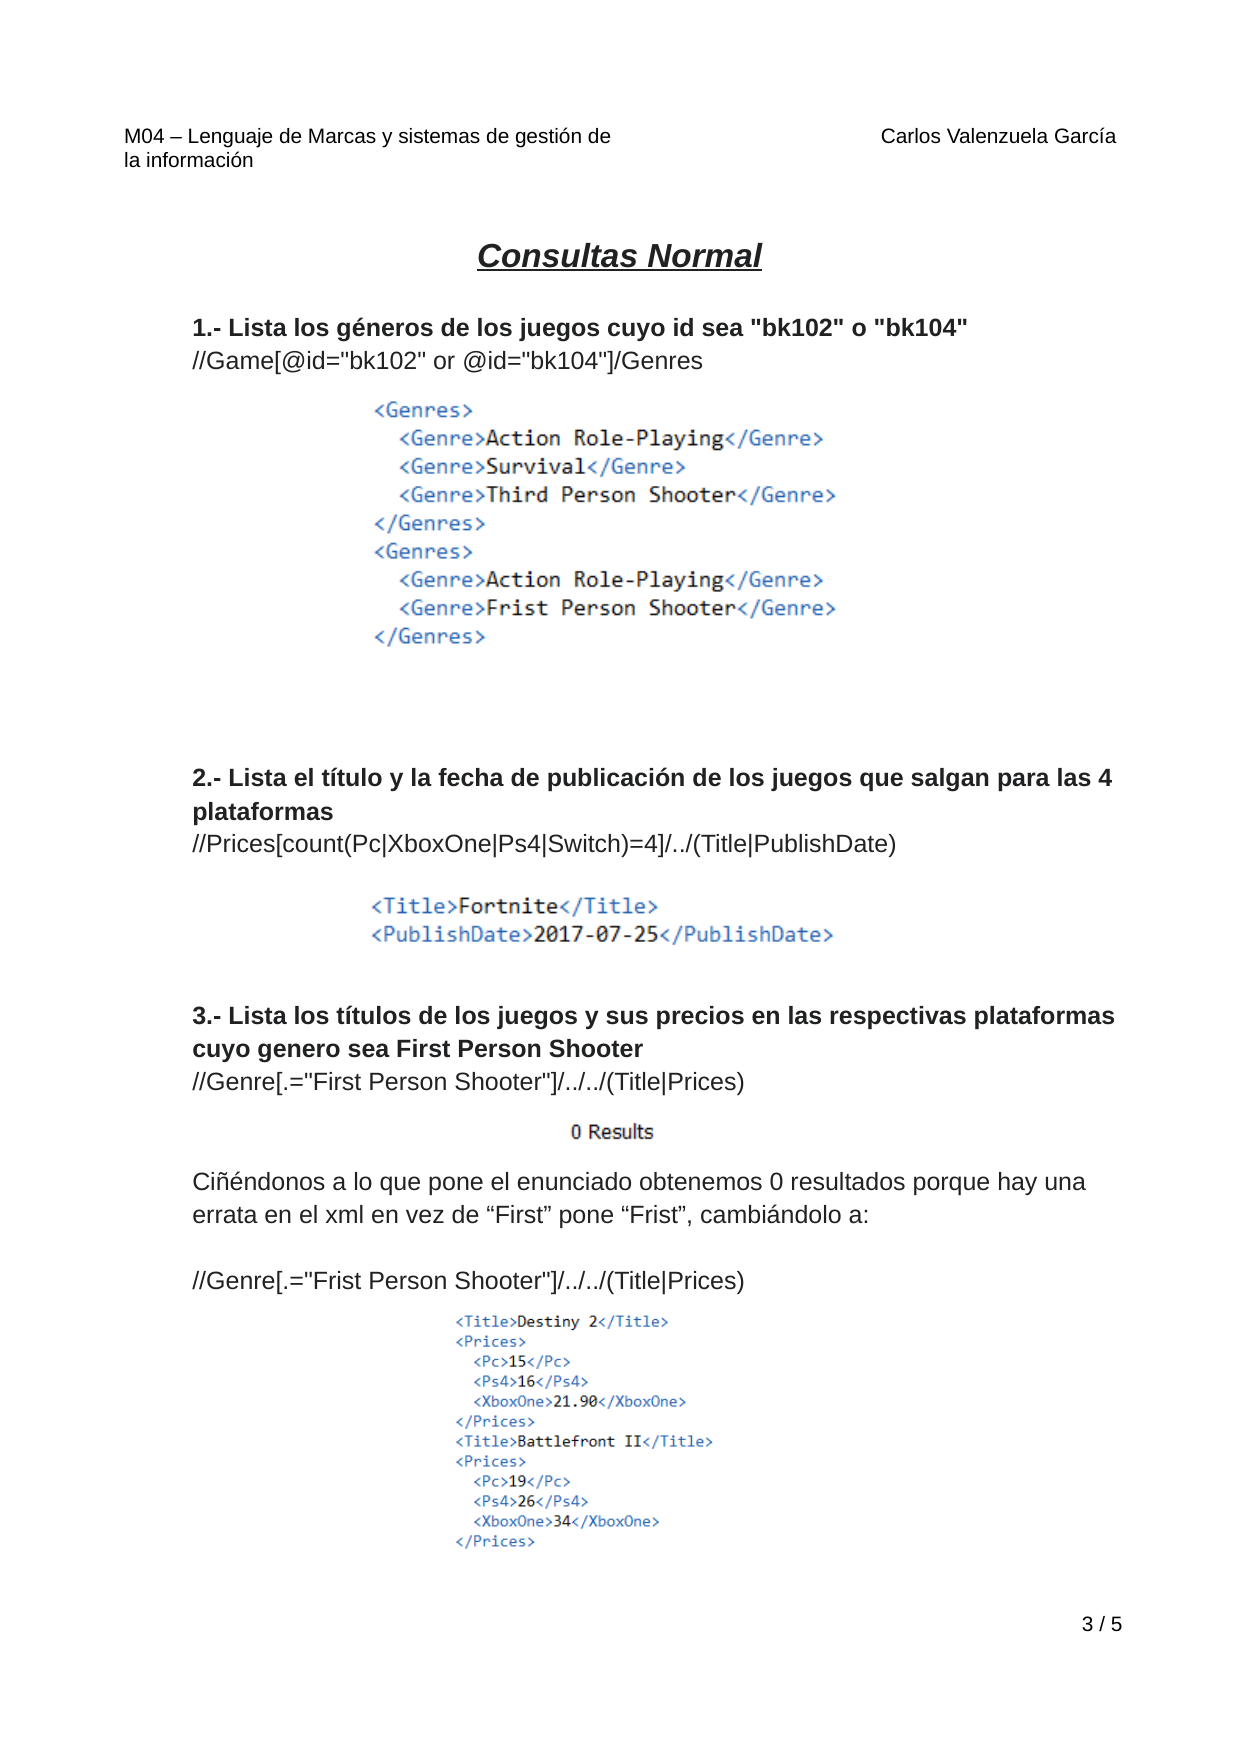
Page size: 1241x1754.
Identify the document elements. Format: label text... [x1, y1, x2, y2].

text 2.- Lista el título y la fecha de publicación de los juegos que salgan para las 4 plataformas [118, 763, 1122, 825]
text //Game[@id="bk102" or @id="bk104"]/Genres [118, 346, 1122, 375]
picture [563, 1117, 677, 1163]
list Consultas Normal [120, 236, 1122, 274]
text //Genre[.="First Person Shooter"]/../../(Title|Prices) [118, 1067, 1122, 1096]
picture [453, 1309, 741, 1562]
picture [372, 397, 868, 661]
text 3.- Lista los títulos de los juegos y sus precios en las respectivas plataformas cuyo genero sea First Person Shooter [118, 1001, 1122, 1063]
text Ciñéndonos a lo que pone el enunciado obtenemos 0 resultados porque hay una errata en el xml en vez de “First” pone “Frist”, cambiándolo a: [118, 1100, 1122, 1229]
text //Genre[.="Frist Person Shooter"]/../../(Title|Prices) [118, 1266, 1122, 1295]
text //Prices[count(Pc|XboxOne|Ps4|Switch)=4]/../(Title|PublishDate) [118, 829, 1122, 858]
picture [366, 879, 874, 964]
text 1.- Lista los géneros de los juegos cuyo id sea "bk102" o "bk104" [118, 313, 1122, 342]
